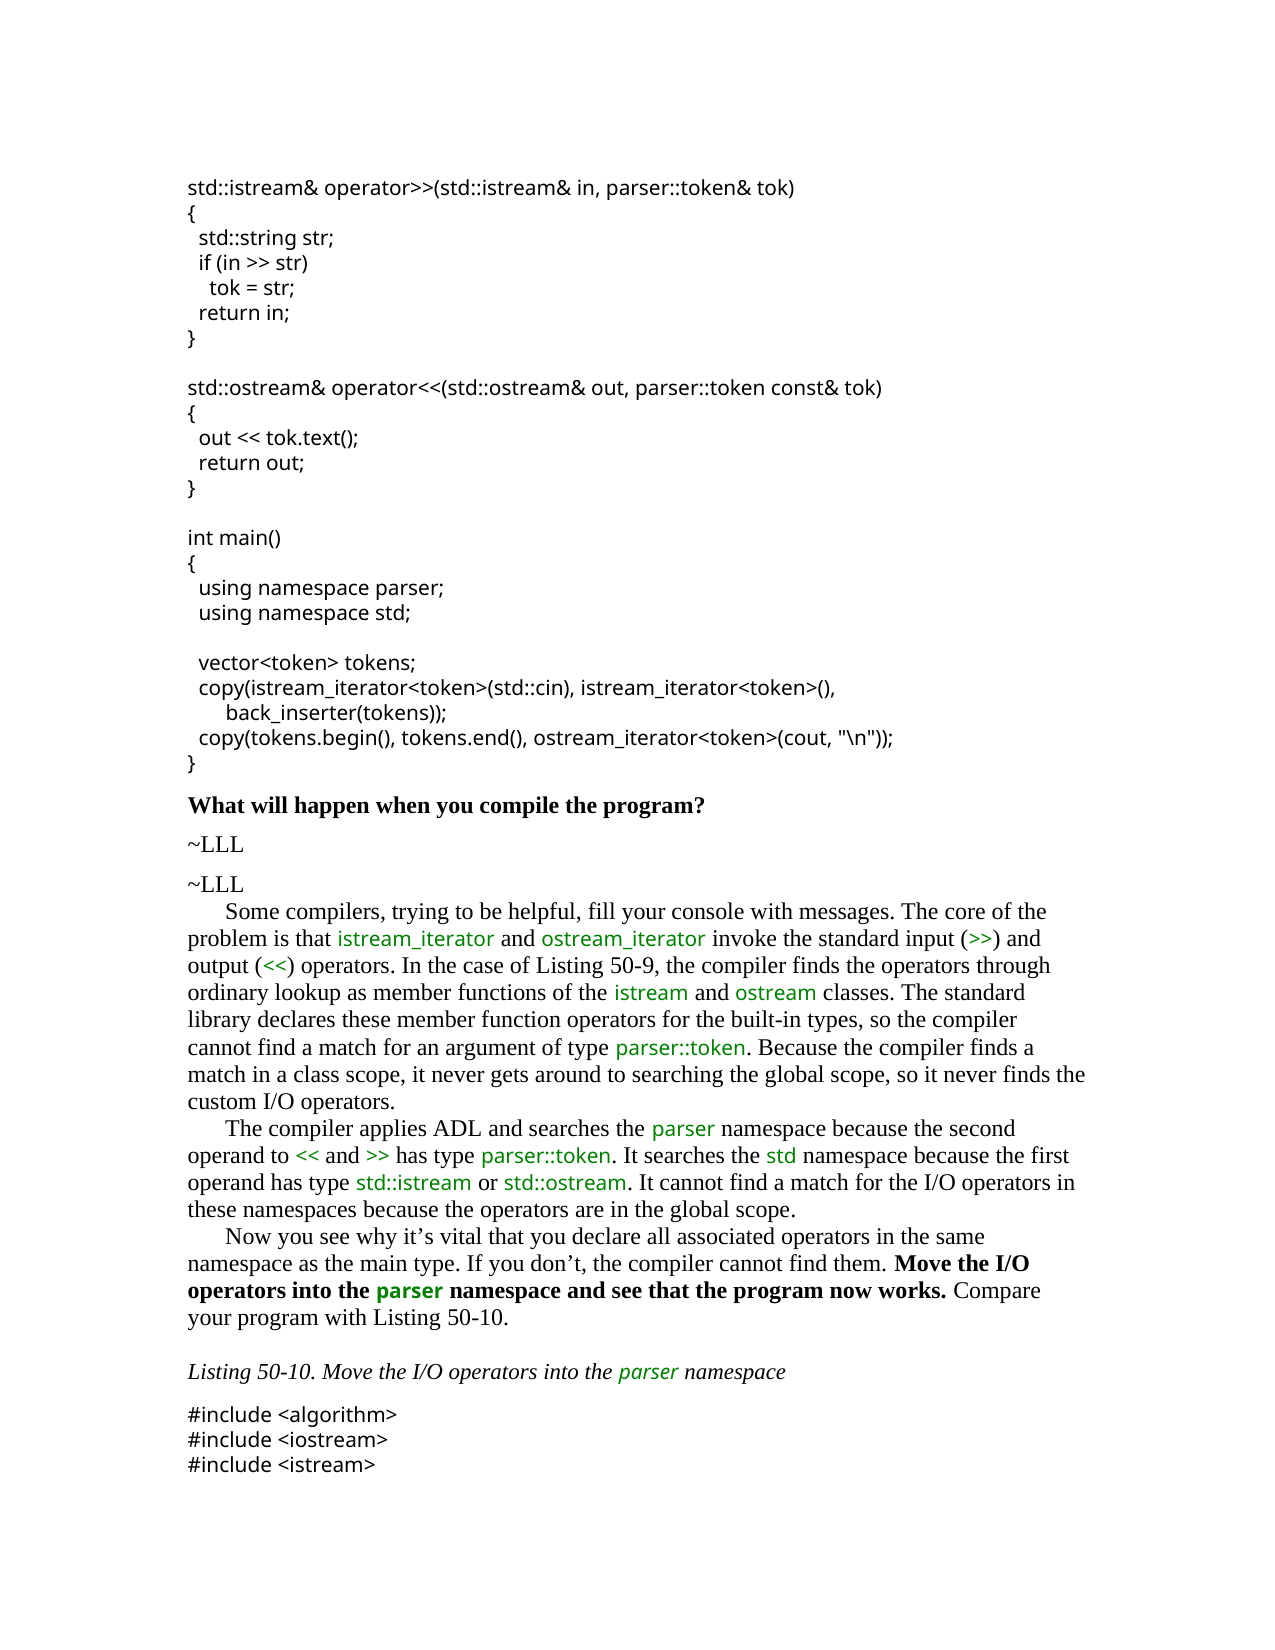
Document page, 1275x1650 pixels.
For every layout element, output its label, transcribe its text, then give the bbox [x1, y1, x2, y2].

text if (in >> str) [187, 250, 1072, 275]
text #include <algorithm> [187, 1402, 1072, 1427]
text #include <istream> [187, 1452, 1072, 1477]
text copy(tokens.begin(), tokens.end(), ostream_iterator<token>(cout, "\n")); [187, 725, 1072, 750]
text using namespace parser; [187, 575, 1072, 600]
text int main() [187, 525, 1072, 550]
text using namespace std; [187, 600, 1072, 625]
text std::istream& operator>>(std::istream& in, parser::token& tok) [187, 175, 1072, 200]
text } [187, 325, 1072, 350]
text The compiler applies ADL and searches the parser namespace because the second operand to << and >> has type parser::token. It searches the std namespace because the first operand has type std::istream or std::ostream. It cannot find a match for the I/O operators in these namespaces because the operators are in the global scope. [187, 1114, 1087, 1223]
text Some compilers, trying to be helpful, fill your console with messages. The core of the problem is that istream_iterator and ostream_iterator invoke the standard input (>>) and output (<<) operators. In the case of Listing 50-9, the compiler finds the operators through ordinary lookup as member functions of the istream and ostream classes. The standard library declares these member function operators for the built-in types, so the compiler cannot find a match for an argument of type parser::token. Because the compiler finds a match in a class scope, it never gets around to searching the global scope, so it never finds the custom I/O operators. [187, 898, 1087, 1114]
text } [187, 475, 1072, 500]
text std::string str; [187, 225, 1072, 250]
text What will happen when you compile the program? [187, 792, 1087, 819]
text } [187, 750, 1072, 775]
text out << tok.text(); [187, 425, 1072, 450]
text Now you see why it’s vital that you declare all associated operators in the same namespace as the main type. If you don’t, the compiler cannot find them. Move the I/O operators into the parser namespace and see that the program now works. Compare your program with Listing 50-10. [187, 1223, 1087, 1331]
text #include <iostream> [187, 1427, 1072, 1452]
text { [187, 400, 1072, 425]
text Listing 50-10. Move the I/O operators into the parser namespace [187, 1356, 1087, 1385]
text return in; [187, 300, 1072, 325]
text { [187, 550, 1072, 575]
text return out; [187, 450, 1072, 475]
text tok = str; [187, 275, 1072, 300]
text vector<token> tokens; [187, 650, 1072, 675]
text { [187, 200, 1072, 225]
text ~LLL [187, 871, 1087, 898]
text back_inserter(tokens)); [187, 700, 1072, 725]
text ~LLL [187, 831, 1087, 858]
text std::ostream& operator<<(std::ostream& out, parser::token const& tok) [187, 375, 1072, 400]
text copy(istream_iterator<token>(std::cin), istream_iterator<token>(), [187, 675, 1072, 700]
